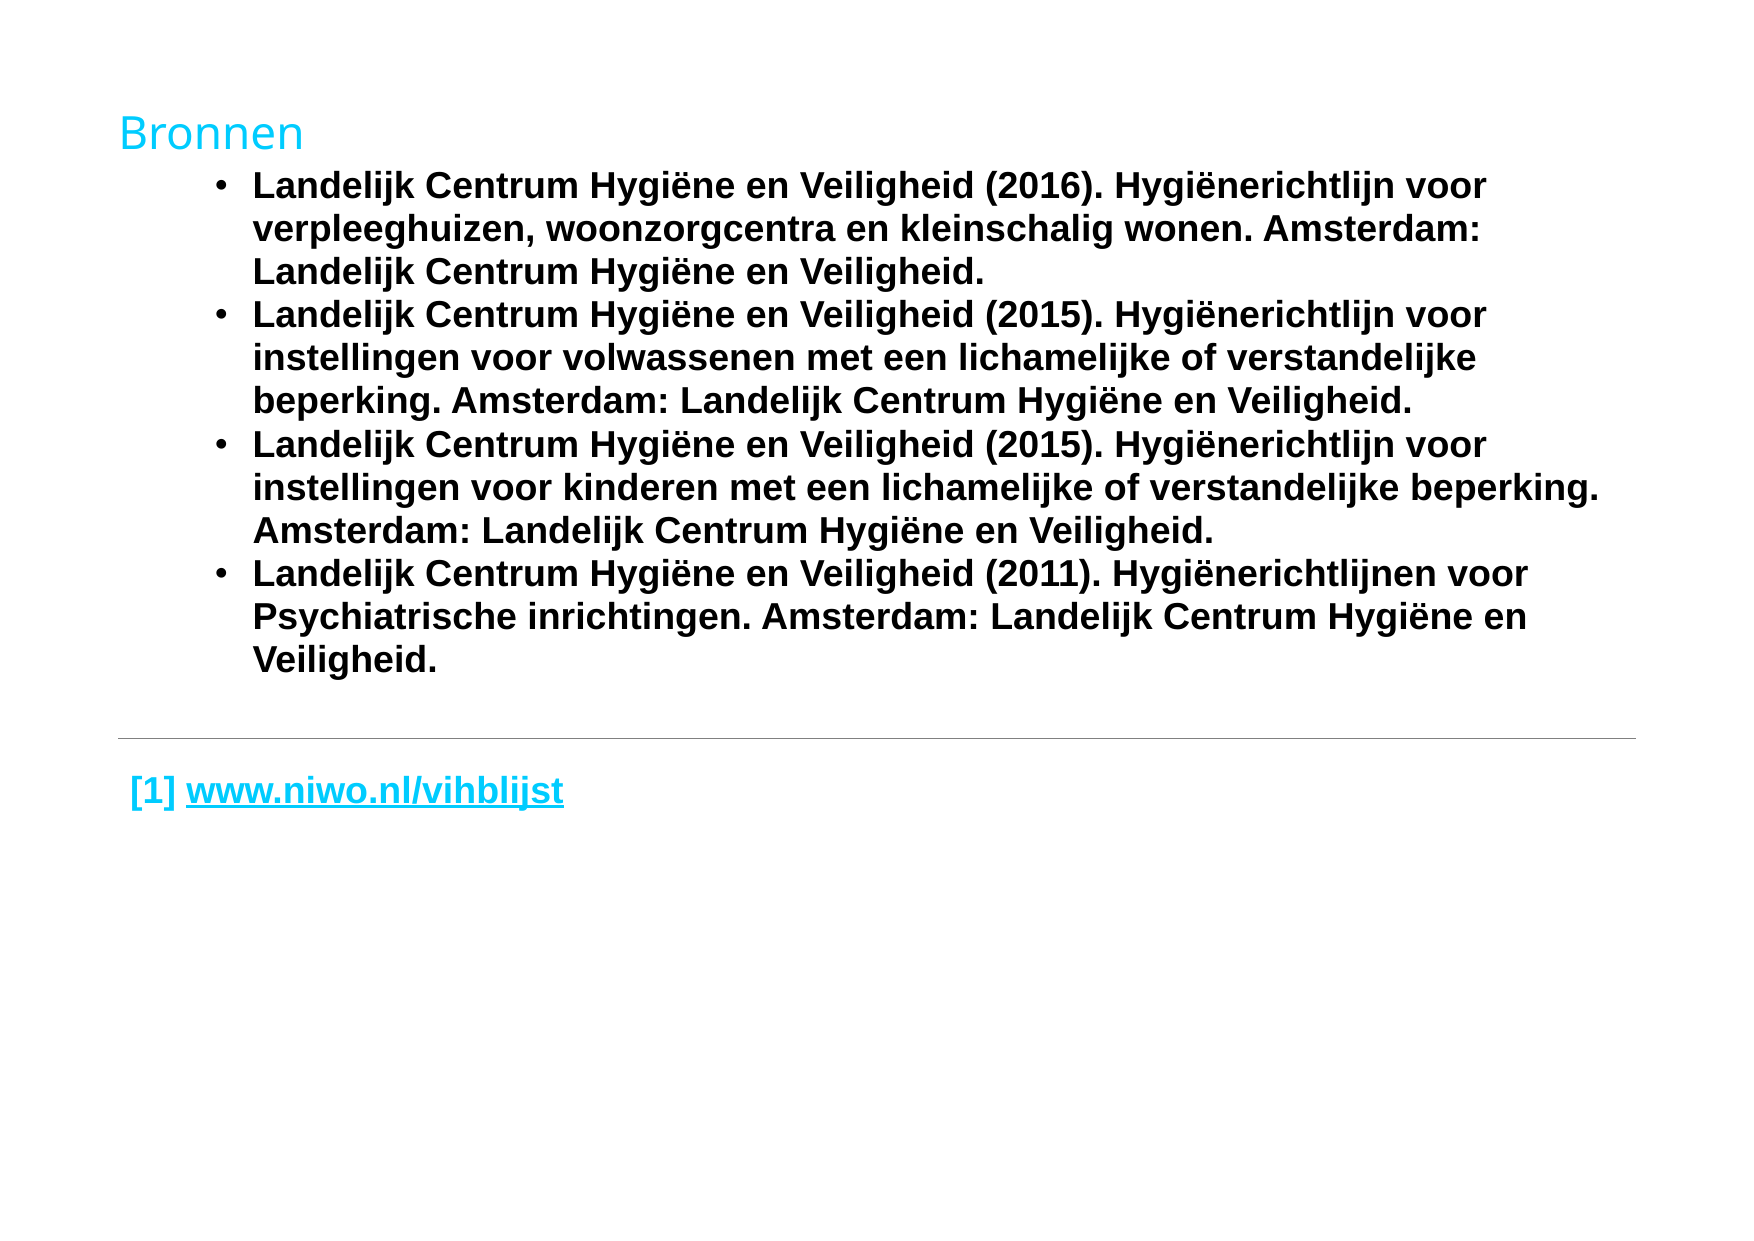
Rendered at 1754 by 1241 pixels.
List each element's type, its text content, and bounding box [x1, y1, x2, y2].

subtitle Landelijk Centrum Hygiëne en Veiligheid (2015). Hygiënerichtlijn voor instellingen voor volwassenen met een lichamelijke of verstandelijke beperking. Amsterdam: Landelijk Centrum Hygiëne en Veiligheid. [215, 292, 1636, 422]
subtitle Landelijk Centrum Hygiëne en Veiligheid (2016). Hygiënerichtlijn voor verpleeghuizen, woonzorgcentra en kleinschalig wonen. Amsterdam: Landelijk Centrum Hygiëne en Veiligheid. [215, 163, 1636, 292]
subtitle Bronnen [118, 100, 1636, 163]
subtitle Landelijk Centrum Hygiëne en Veiligheid (2011). Hygiënerichtlijnen voor Psychiatrische inrichtingen. Amsterdam: Landelijk Centrum Hygiëne en Veiligheid. [215, 551, 1636, 681]
subtitle Landelijk Centrum Hygiëne en Veiligheid (2015). Hygiënerichtlijn voor instellingen voor kinderen met een lichamelijke of verstandelijke beperking. Amsterdam: Landelijk Centrum Hygiëne en Veiligheid. [215, 422, 1636, 551]
subtitle [1] www.niwo.nl/vihblijst [130, 768, 1636, 811]
